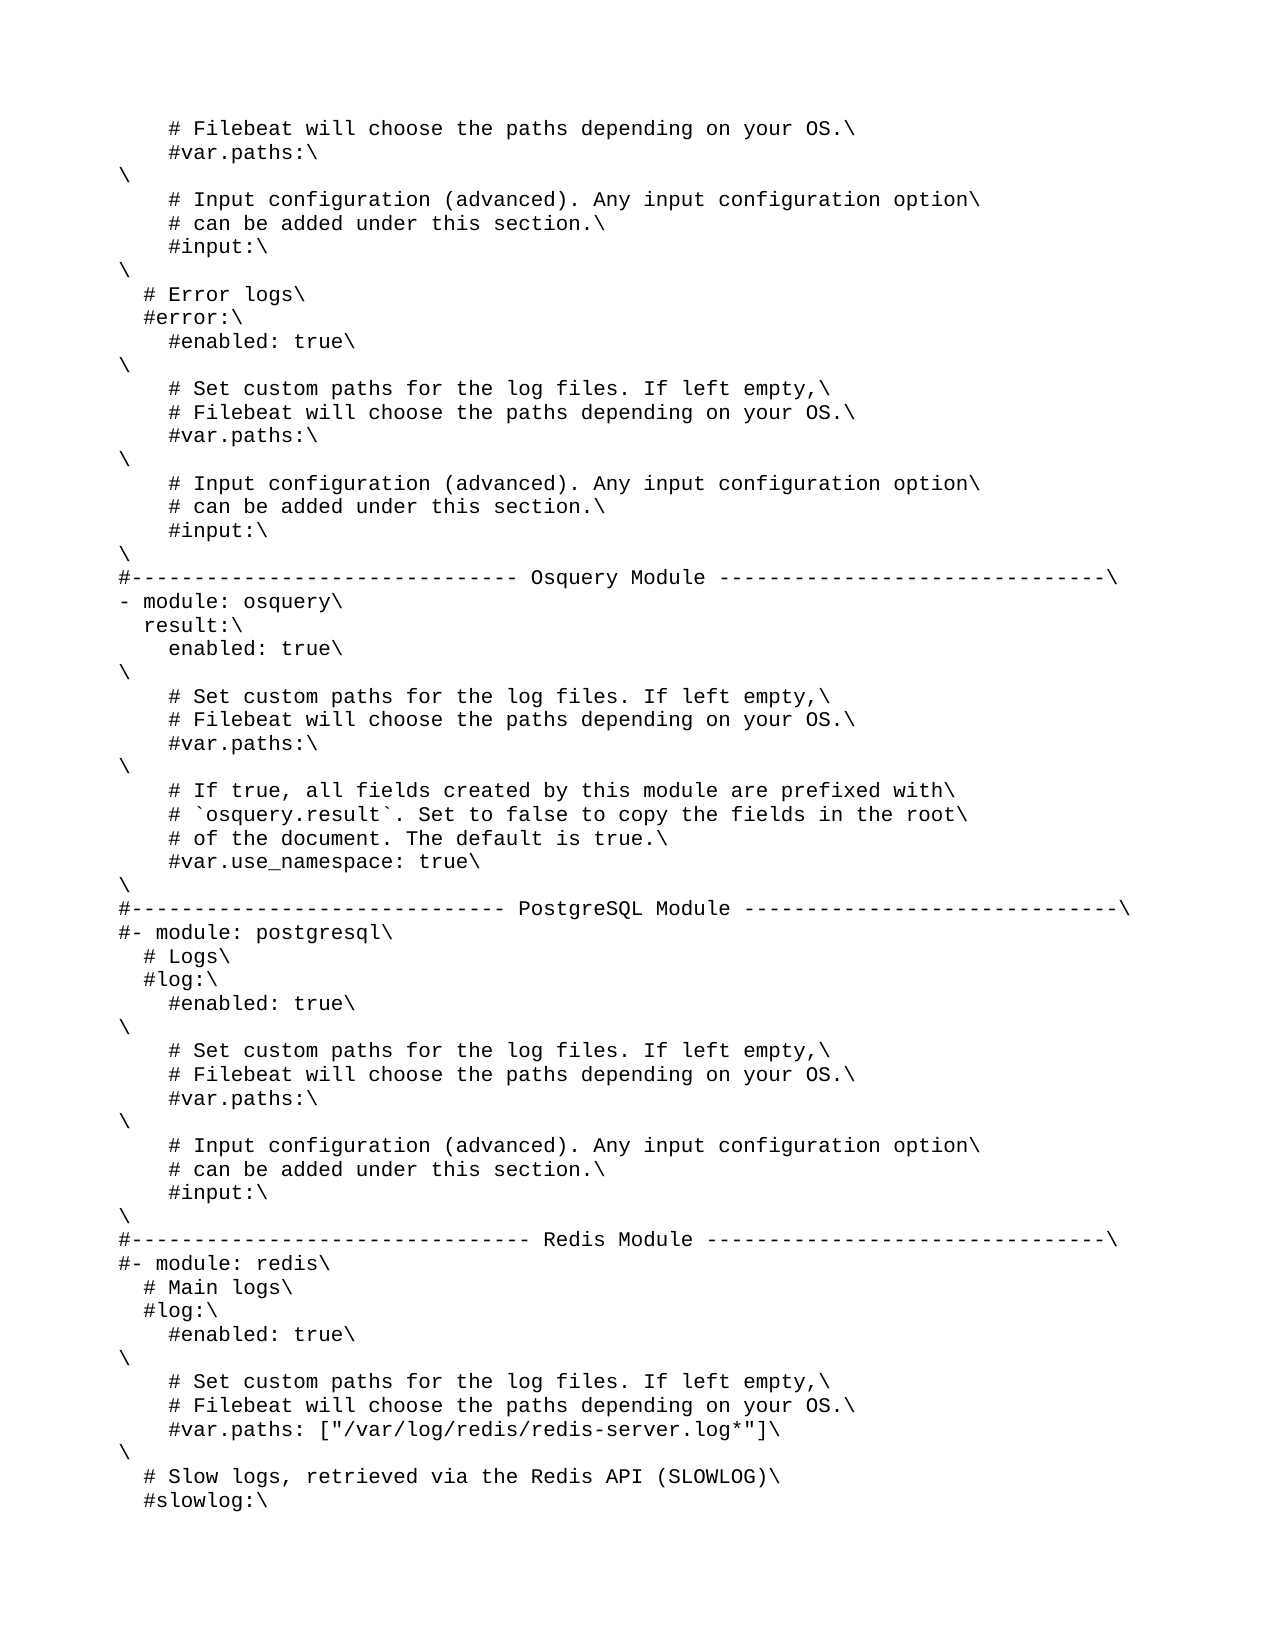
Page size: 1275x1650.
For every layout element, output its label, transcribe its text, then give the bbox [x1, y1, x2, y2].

text enabled: true\ [118, 638, 1157, 662]
text #- module: redis\ [118, 1253, 1157, 1277]
text #var.paths: ["/var/log/redis/redis-server.log*"]\ [118, 1419, 1157, 1442]
text # Error logs\ [118, 284, 1157, 307]
text #------------------------------ PostgreSQL Module ------------------------------\ [118, 898, 1157, 922]
text #input:\ [118, 236, 1157, 260]
text #var.paths:\ [118, 426, 1157, 449]
text \ [118, 260, 1157, 284]
text #var.paths:\ [118, 733, 1157, 757]
text #input:\ [118, 520, 1157, 544]
text #------------------------------- Osquery Module -------------------------------\ [118, 567, 1157, 591]
text #- module: postgresql\ [118, 922, 1157, 946]
text # Filebeat will choose the paths depending on your OS.\ [118, 1064, 1157, 1088]
text # Logs\ [118, 946, 1157, 969]
text \ [118, 1111, 1157, 1135]
text #-------------------------------- Redis Module --------------------------------\ [118, 1229, 1157, 1253]
text #error:\ [118, 307, 1157, 331]
text # Set custom paths for the log files. If left empty,\ [118, 1040, 1157, 1064]
text # of the document. The default is true.\ [118, 827, 1157, 851]
text # If true, all fields created by this module are prefixed with\ [118, 780, 1157, 804]
text # Slow logs, retrieved via the Redis API (SLOWLOG)\ [118, 1466, 1157, 1489]
text # Main logs\ [118, 1277, 1157, 1300]
text # can be added under this section.\ [118, 213, 1157, 236]
text # Input configuration (advanced). Any input configuration option\ [118, 1135, 1157, 1158]
text #enabled: true\ [118, 1324, 1157, 1348]
text \ [118, 544, 1157, 567]
text #var.use_namespace: true\ [118, 851, 1157, 875]
text \ [118, 1017, 1157, 1040]
text # Filebeat will choose the paths depending on your OS.\ [118, 709, 1157, 733]
text \ [118, 1442, 1157, 1466]
text #log:\ [118, 1300, 1157, 1324]
text # `osquery.result`. Set to false to copy the fields in the root\ [118, 804, 1157, 827]
text # Input configuration (advanced). Any input configuration option\ [118, 189, 1157, 213]
text \ [118, 662, 1157, 686]
text #log:\ [118, 969, 1157, 993]
text # can be added under this section.\ [118, 496, 1157, 520]
text # Input configuration (advanced). Any input configuration option\ [118, 473, 1157, 496]
text result:\ [118, 615, 1157, 638]
text #enabled: true\ [118, 331, 1157, 354]
text \ [118, 875, 1157, 898]
text # Filebeat will choose the paths depending on your OS.\ [118, 1395, 1157, 1419]
text #slowlog:\ [118, 1489, 1157, 1513]
text #enabled: true\ [118, 993, 1157, 1017]
text # Set custom paths for the log files. If left empty,\ [118, 686, 1157, 709]
text - module: osquery\ [118, 591, 1157, 615]
text \ [118, 165, 1157, 189]
text #var.paths:\ [118, 142, 1157, 165]
text # can be added under this section.\ [118, 1158, 1157, 1182]
text #input:\ [118, 1182, 1157, 1206]
text \ [118, 354, 1157, 378]
text # Set custom paths for the log files. If left empty,\ [118, 1371, 1157, 1395]
text #var.paths:\ [118, 1088, 1157, 1111]
text # Filebeat will choose the paths depending on your OS.\ [118, 402, 1157, 426]
text \ [118, 1348, 1157, 1371]
text \ [118, 1206, 1157, 1229]
text # Filebeat will choose the paths depending on your OS.\ [118, 118, 1157, 142]
text \ [118, 757, 1157, 780]
text # Set custom paths for the log files. If left empty,\ [118, 378, 1157, 402]
text \ [118, 449, 1157, 473]
